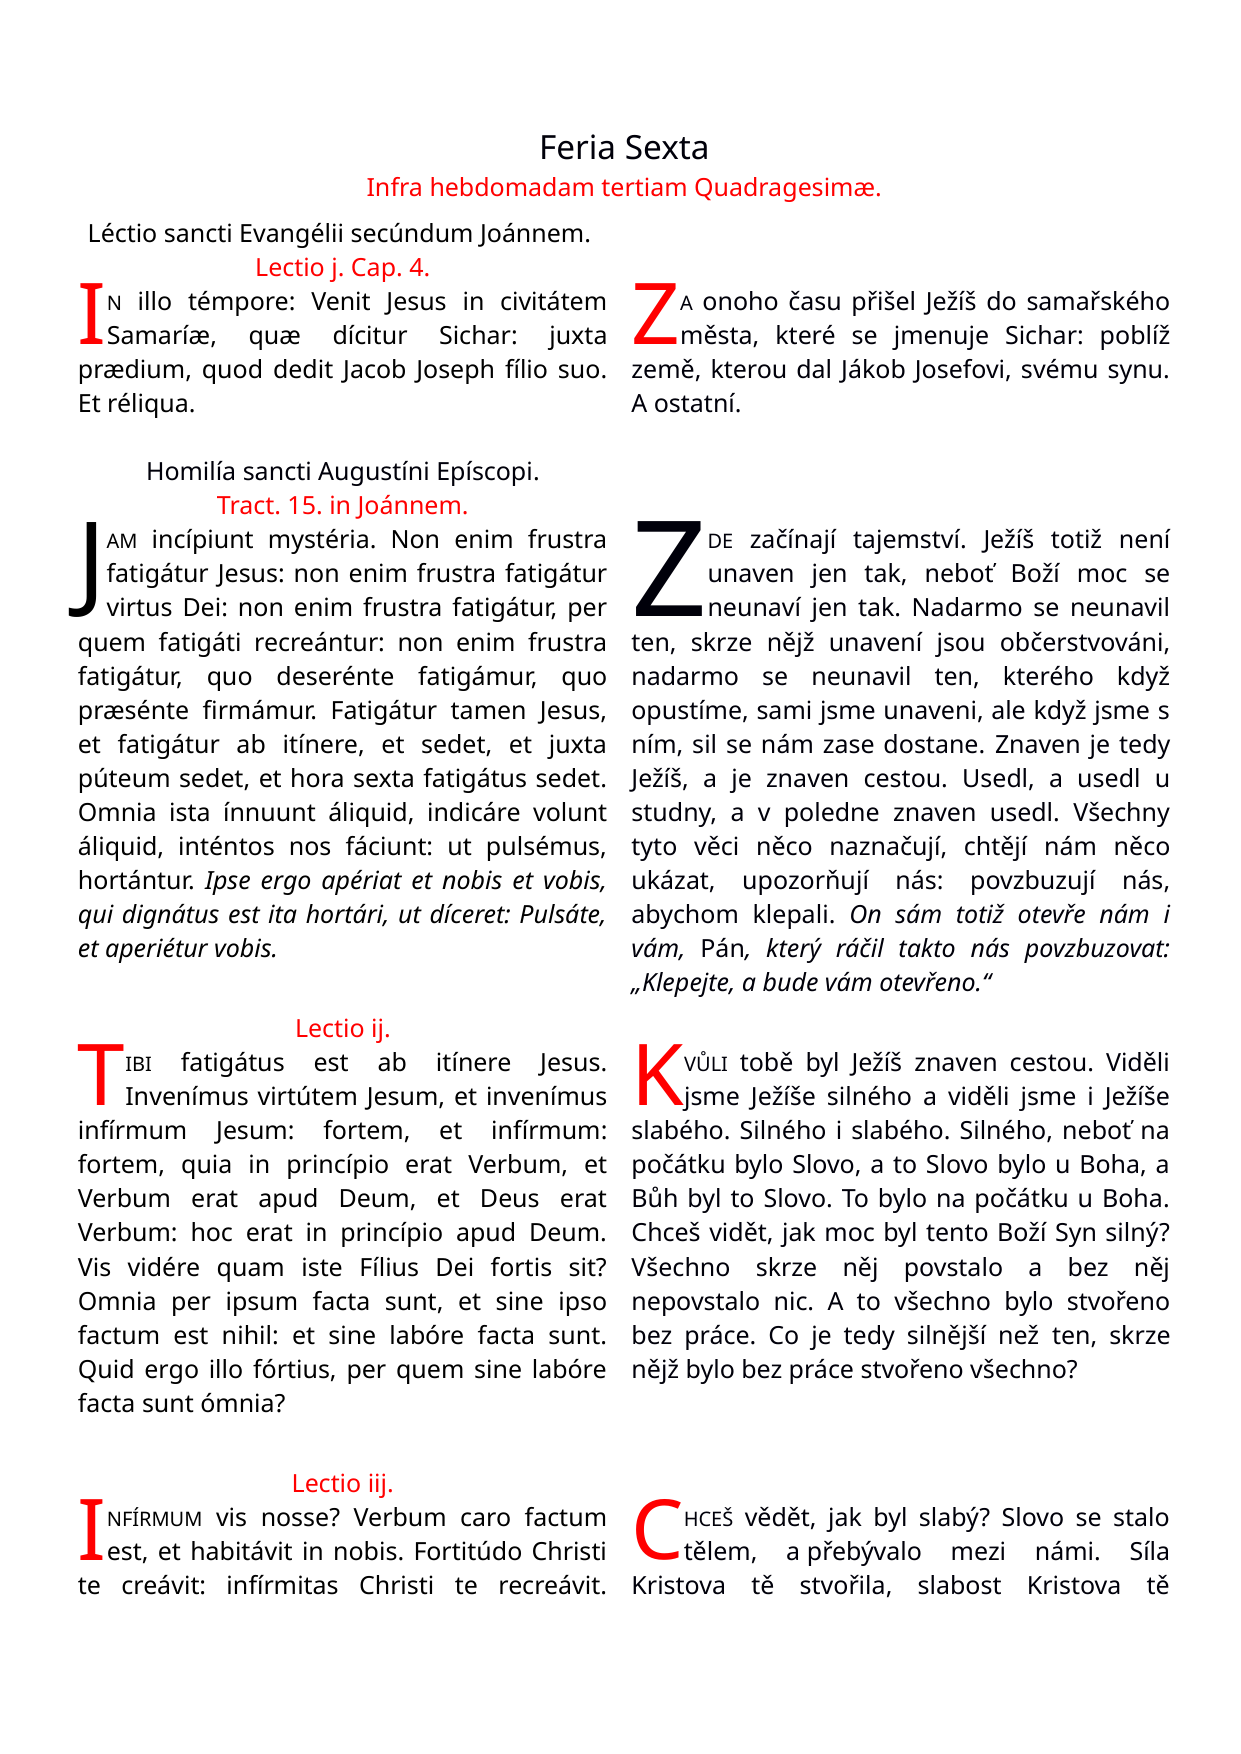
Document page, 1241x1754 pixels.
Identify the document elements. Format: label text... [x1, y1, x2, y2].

table_cell Lectio iij. Infírmum vis nosse? Verbum caro factum est, et habitávit in nobis. Fortitúdo Christi te creávit: infírmitas Christi te recreávit. [66, 1460, 619, 1608]
table_cell Feria Sexta Infra hebdomadam tertiam Quadragesimæ. [66, 118, 1182, 209]
table_cell Kvůli tobě byl Ježíš znaven cestou. Viděli jsme Ježíše silného a viděli jsme i Ježíše slabého. Sil­ného i slabého. Silného, neboť na počátku bylo Slovo, a to Slovo bylo u Boha, a Bůh byl to Slovo. To bylo na počátku u Boha. Chceš vidět, jak moc byl tento Boží Syn silný? Všechno skrze něj povstalo a bez něj nepovstalo nic. A to všechno bylo stvořeno bez práce. Co je tedy silnější než ten, skrze nějž bylo bez práce stvořeno všechno? [619, 1005, 1182, 1459]
table_cell Za onoho času přišel Ježíš do samařského města, které se jmenuje Sichar: poblíž země, kterou dal Jákob Josefovi, svému synu. A ostatní. Zde začínají tajemství. Ježíš totiž není unaven jen tak, neboť Boží moc se neunaví jen tak. Nadarmo se neunavil ten, skrze nějž unavení jsou občerstvováni, nadarmo se neunavil ten, kterého když opustíme, sami jsme unaveni, ale když jsme s ním, sil se nám zase dostane. Znaven je tedy Ježíš, a je znaven cestou. Usedl, a usedl u studny, a v poledne znaven usedl. Všechny tyto věci něco naznačují, chtějí nám něco ukázat, upozorňují nás: povzbuzují nás, abychom klepali. On sám totiž otevře nám i vám, Pán, který ráčil takto nás povzbuzovat: „Klepejte, a bude vám otevřeno.“ [619, 210, 1182, 1005]
table_cell Lectio ij. Tibi fatigátus est ab itínere Jesus. Invenímus virtútem Jesum, et invenímus infírmum Jesum: fortem, et infírmum: fortem, quia in princípio erat Verbum, et Verbum erat apud Deum, et Deus erat Verbum: hoc erat in princípio apud Deum. Vis vidére quam iste Fílius Dei fortis sit? Omnia per ipsum facta sunt, et sine ipso factum est nihil: et sine labóre facta sunt. Quid ergo illo fórtius, per quem sine labóre facta sunt ómnia? [66, 1005, 619, 1459]
table_cell Léctio sancti Evangélii secúndum Joánnem. Lectio j. Cap. 4. In illo témpore: Venit Jesus in civitátem Samaríæ, quæ dícitur Sichar: juxta prædium, quod dedit Jacob Joseph fílio suo. Et réliqua. Homilía sancti Augustíni Epíscopi. Tract. 15. in Joánnem. Jam incípiunt mystéria. Non enim frustra fatigátur Jesus: non enim frustra fatigátur virtus Dei: non enim frustra fatigátur, per quem fatigáti recreántur: non enim frustra fatigátur, quo deserénte fatigámur, quo præsénte firmámur. Fatigátur tamen Jesus, et fatigátur ab itínere, et sedet, et juxta púteum sedet, et hora sexta fatigátus sedet. Omnia ista ínnuunt áliquid, indicáre volunt áliquid, inténtos nos fáciunt: ut pulsémus, hortántur. Ipse ergo apériat et nobis et vobis, qui dignátus est ita hortári, ut díceret: Pulsáte, et aperiétur vobis. [66, 210, 619, 1005]
table_cell Chceš vědět, jak byl slabý? Slovo se stalo tělem, a přebývalo mezi námi. Síla Kristova tě stvořila, slabost Kristova tě [619, 1460, 1182, 1608]
